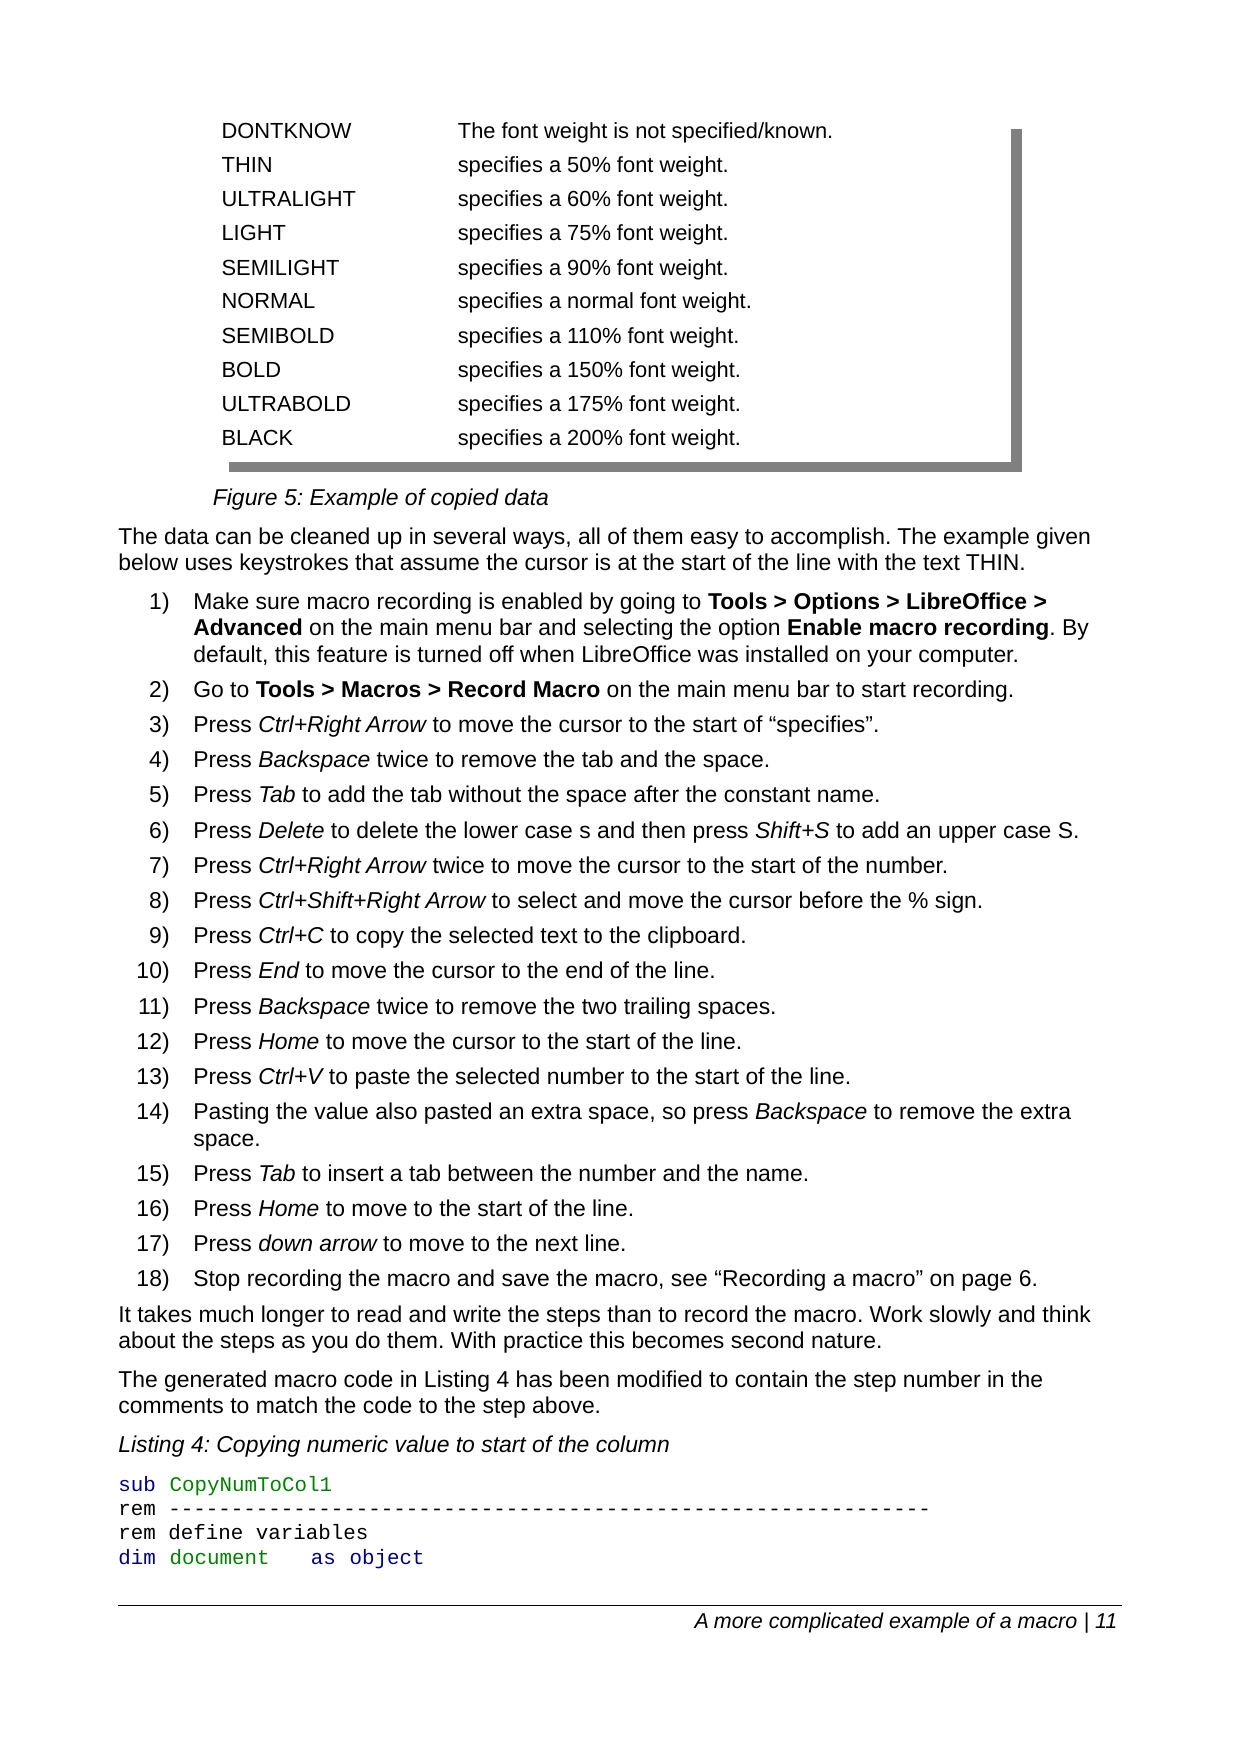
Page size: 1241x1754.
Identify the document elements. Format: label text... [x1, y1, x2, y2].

table_cell specifies a normal font weight. [458, 289, 1008, 322]
table_cell LIGHT [221, 220, 458, 254]
list Press Home to move to the start of the line. [169, 1195, 1122, 1221]
list Press Tab to add the tab without the space after the constant name. [169, 781, 1122, 808]
text sub CopyNumToCol1 [118, 1472, 1122, 1498]
list Press Ctrl+Right Arrow twice to move the cursor to the start of the number. [169, 852, 1122, 878]
table_cell specifies a 60% font weight. [458, 186, 1008, 220]
text dim document as object [118, 1546, 1122, 1572]
list Press Backspace twice to remove the two trailing spaces. [169, 993, 1122, 1019]
table_cell specifies a 150% font weight. [458, 357, 1008, 391]
table_cell SEMIBOLD [221, 323, 458, 357]
table_cell BLACK [221, 425, 458, 459]
table_cell specifies a 75% font weight. [458, 220, 1008, 254]
text It takes much longer to read and write the steps than to record the macro. Work slowly and think about the steps as you do them. With practice this becomes second nature. [118, 1301, 1122, 1353]
table_cell THIN [221, 152, 458, 186]
text The generated macro code in Listing 4 has been modified to contain the step number in the comments to match the code to the step above. [118, 1366, 1122, 1418]
table_header DONTKNOW [221, 118, 458, 152]
list Press Ctrl+V to paste the selected number to the start of the line. [169, 1063, 1122, 1089]
text Listing 4: Copying numeric value to start of the column [118, 1431, 1122, 1457]
list Make sure macro recording is enabled by going to Tools > Options > LibreOffice > Advanced on the main menu bar and selecting the option Enable macro recording. By default, this feature is turned off when LibreOffice was installed on your computer. [169, 588, 1122, 667]
table_cell specifies a 50% font weight. [458, 152, 1008, 186]
table_cell ULTRABOLD [221, 391, 458, 425]
text The data can be cleaned up in several ways, all of them easy to accomplish. The example given below uses keystrokes that assume the cursor is at the start of the line with the text THIN. [118, 523, 1122, 575]
table_header The font weight is not specified/known. [458, 118, 1008, 152]
table_cell SEMILIGHT [221, 254, 458, 288]
list Press End to move the cursor to the end of the line. [169, 957, 1122, 984]
text Figure 5: Example of copied data [213, 484, 1028, 511]
text rem ------------------------------------------------------------- [118, 1498, 1122, 1522]
list Press Backspace twice to remove the tab and the space. [169, 746, 1122, 772]
list Press Ctrl+C to copy the selected text to the clipboard. [169, 922, 1122, 948]
text rem define variables [118, 1522, 1122, 1546]
list Press Ctrl+Right Arrow to move the cursor to the start of “specifies”. [169, 711, 1122, 737]
list Go to Tools > Macros > Record Macro on the main menu bar to start recording. [169, 676, 1122, 702]
table_cell specifies a 200% font weight. [458, 425, 1008, 459]
table_cell specifies a 175% font weight. [458, 391, 1008, 425]
list Press Home to move the cursor to the start of the line. [169, 1028, 1122, 1054]
table_cell specifies a 90% font weight. [458, 254, 1008, 288]
list Press Tab to insert a tab between the number and the name. [169, 1160, 1122, 1186]
table_cell ULTRALIGHT [221, 186, 458, 220]
table_cell NORMAL [221, 289, 458, 322]
list Pasting the value also pasted an extra space, so press Backspace to remove the extra space. [169, 1098, 1122, 1151]
list Press Ctrl+Shift+Right Arrow to select and move the cursor before the % sign. [169, 887, 1122, 913]
list Press down arrow to move to the next line. [169, 1230, 1122, 1257]
list Stop recording the macro and save the macro, see “Recording a macro” on page 6. [169, 1265, 1122, 1292]
table_cell BOLD [221, 357, 458, 391]
table_cell specifies a 110% font weight. [458, 323, 1008, 357]
list Press Delete to delete the lower case s and then press Shift+S to add an upper case S. [169, 817, 1122, 843]
